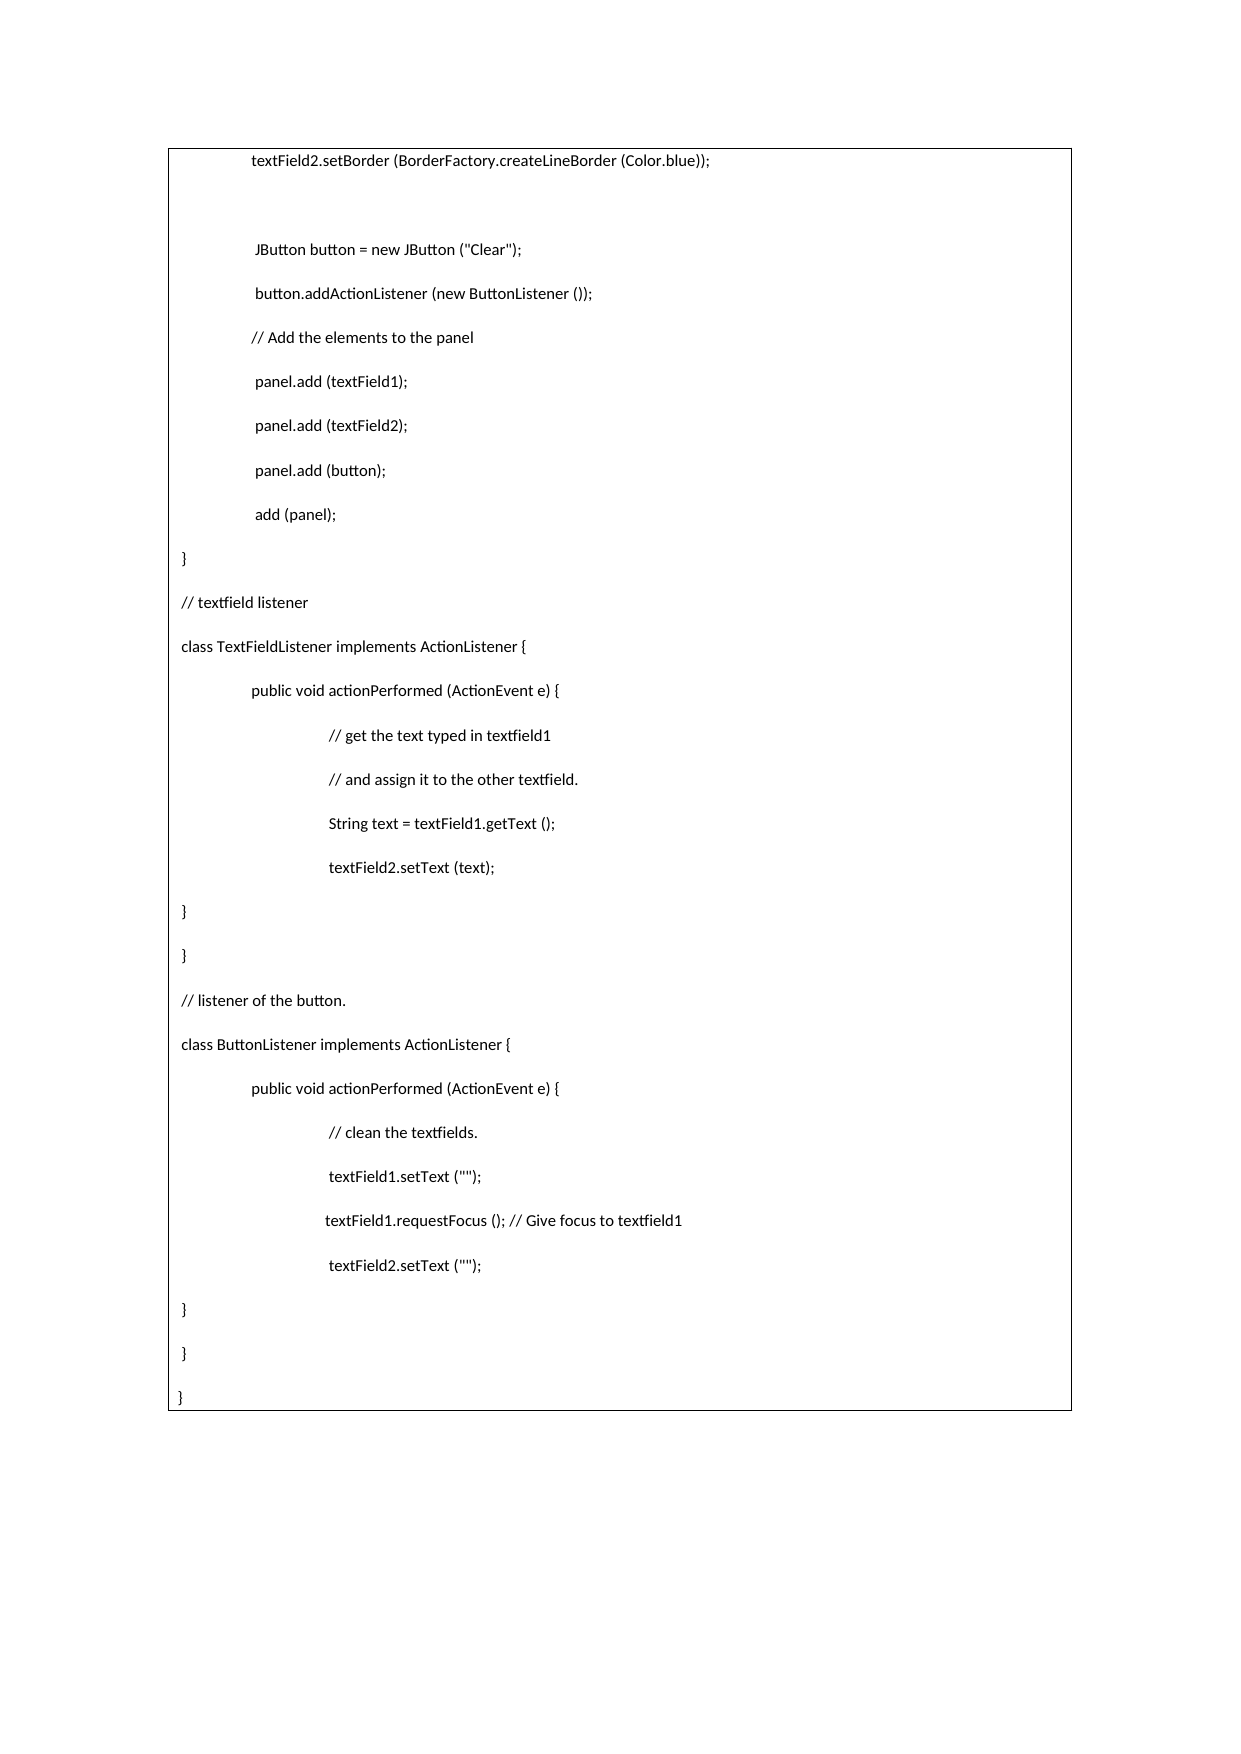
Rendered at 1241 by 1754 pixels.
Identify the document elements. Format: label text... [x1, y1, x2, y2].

text textField1.setText (""); [169, 1163, 1071, 1187]
text textField2.setBorder (BorderFactory.createLineBorder (Color.blue)); [169, 149, 1071, 171]
text public void actionPerformed (ActionEvent e) { [169, 1075, 1071, 1098]
text panel.add (button); [169, 457, 1071, 480]
text // textfield listener [169, 589, 1071, 613]
text JButton button = new JButton ("Clear"); [169, 236, 1071, 259]
text // listener of the button. [169, 987, 1071, 1010]
text } [169, 898, 1071, 922]
text } [169, 1384, 1071, 1410]
text textField2.setText (""); [169, 1252, 1071, 1275]
text class ButtonListener implements ActionListener { [169, 1031, 1071, 1054]
text public void actionPerformed (ActionEvent e) { [169, 678, 1071, 701]
text // Add the elements to the panel [169, 324, 1071, 348]
text class TextFieldListener implements ActionListener { [169, 633, 1071, 657]
text } [169, 1340, 1071, 1363]
text panel.add (textField1); [169, 368, 1071, 392]
text button.addActionListener (new ButtonListener ()); [169, 280, 1071, 303]
text // and assign it to the other textfield. [169, 766, 1071, 789]
text String text = textField1.getText (); [169, 810, 1071, 833]
text } [169, 545, 1071, 568]
text } [169, 1296, 1071, 1319]
text add (panel); [169, 501, 1071, 524]
text // clean the textfields. [169, 1119, 1071, 1143]
text panel.add (textField2); [169, 413, 1071, 436]
text textField1.requestFocus (); // Give focus to textfield1 [169, 1208, 1071, 1231]
text // get the text typed in textfield1 [169, 722, 1071, 745]
text textField2.setText (text); [169, 854, 1071, 878]
text } [169, 943, 1071, 966]
